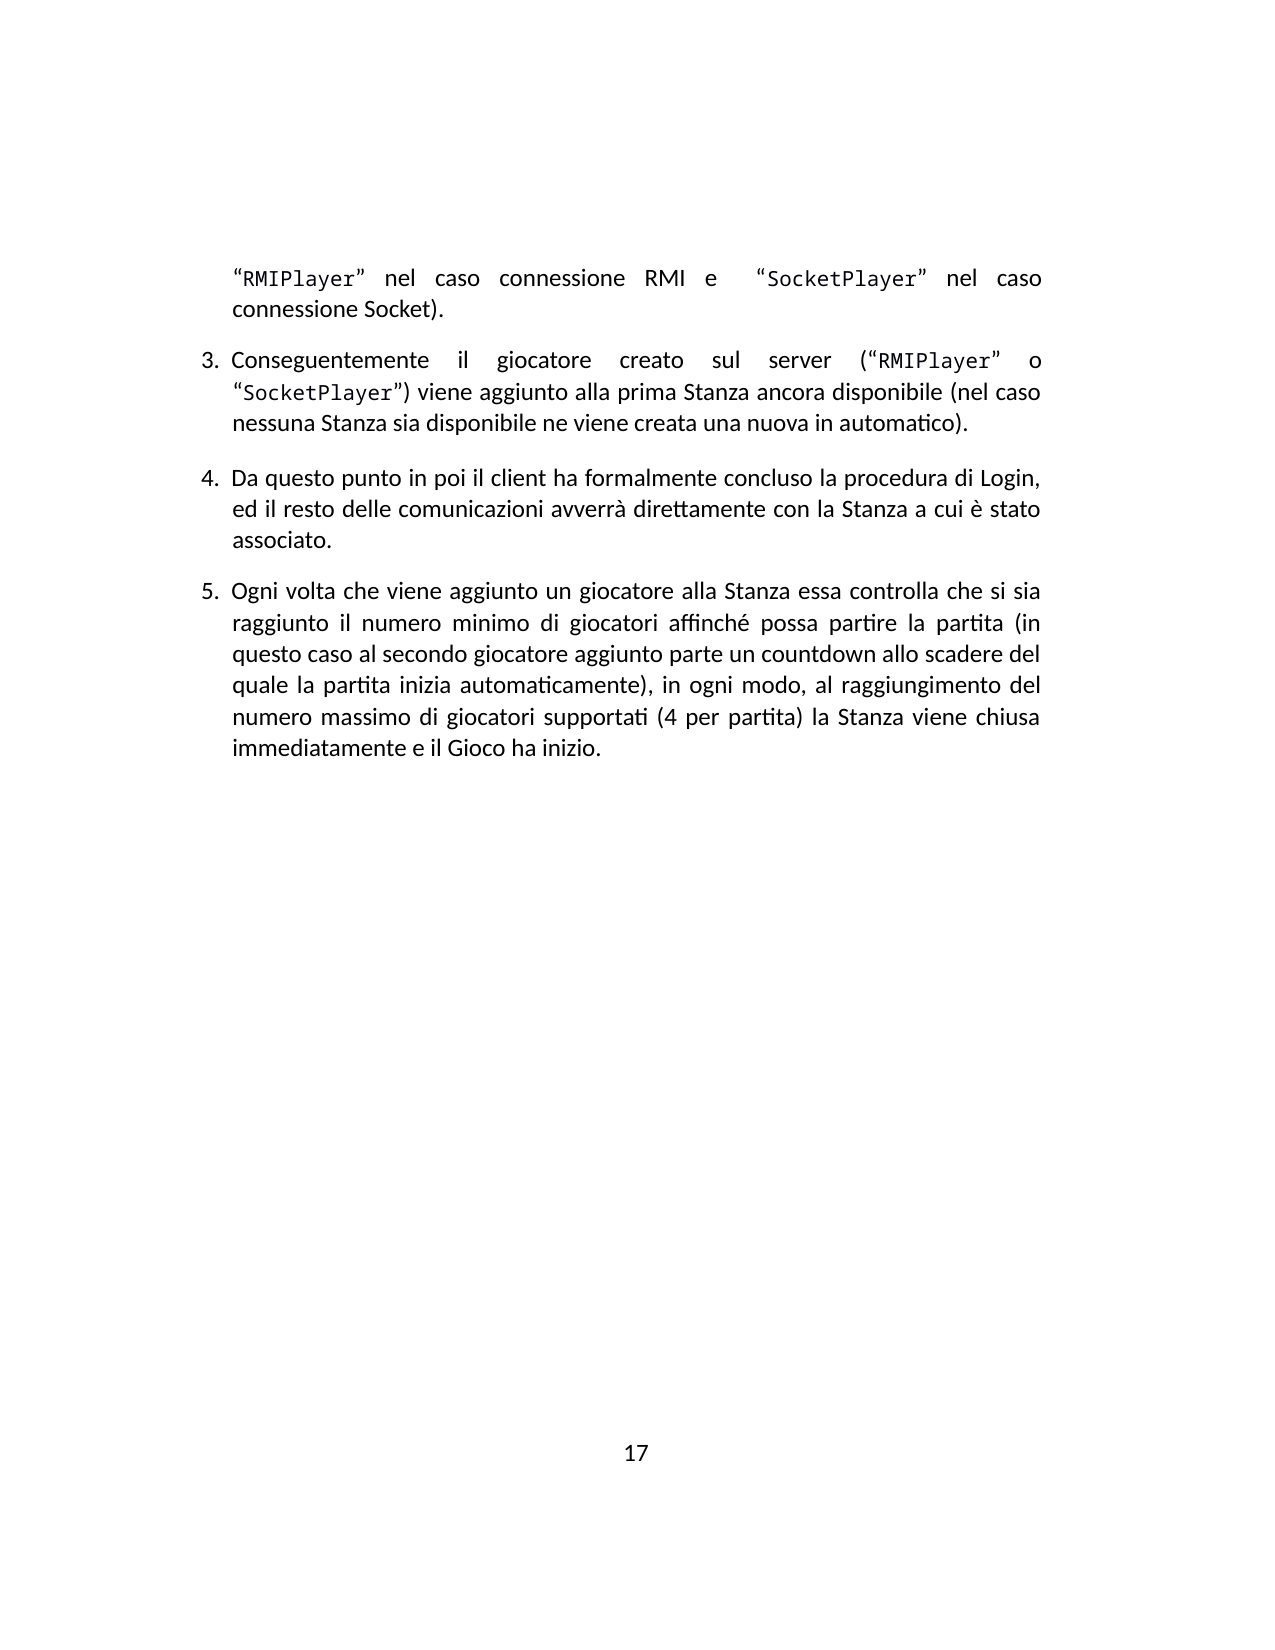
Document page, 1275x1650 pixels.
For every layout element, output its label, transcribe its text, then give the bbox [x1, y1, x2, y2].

list Conseguentemente il giocatore creato sul server (“RMIPlayer” o “SocketPlayer”) viene aggiunto alla prima Stanza ancora disponibile (nel caso nessuna Stanza sia disponibile ne viene creata una nuova in automatico). [201, 345, 1042, 438]
list Da questo punto in poi il client ha formalmente concluso la procedura di Login, ed il resto delle comunicazioni avverrà direttamente con la Stanza a cui è stato associato. [201, 462, 1042, 555]
list Ogni volta che viene aggiunto un giocatore alla Stanza essa controlla che si sia raggiunto il numero minimo di giocatori affinché possa partire la partita (in questo caso al secondo giocatore aggiunto parte un countdown allo scadere del quale la partita inizia automaticamente), in ogni modo, al raggiungimento del numero massimo di giocatori supportati (4 per partita) la Stanza viene chiusa immediatamente e il Gioco ha inizio. [201, 575, 1042, 763]
list “RMIPlayer” nel caso connessione RMI e “SocketPlayer” nel caso connessione Socket). [201, 262, 1042, 324]
